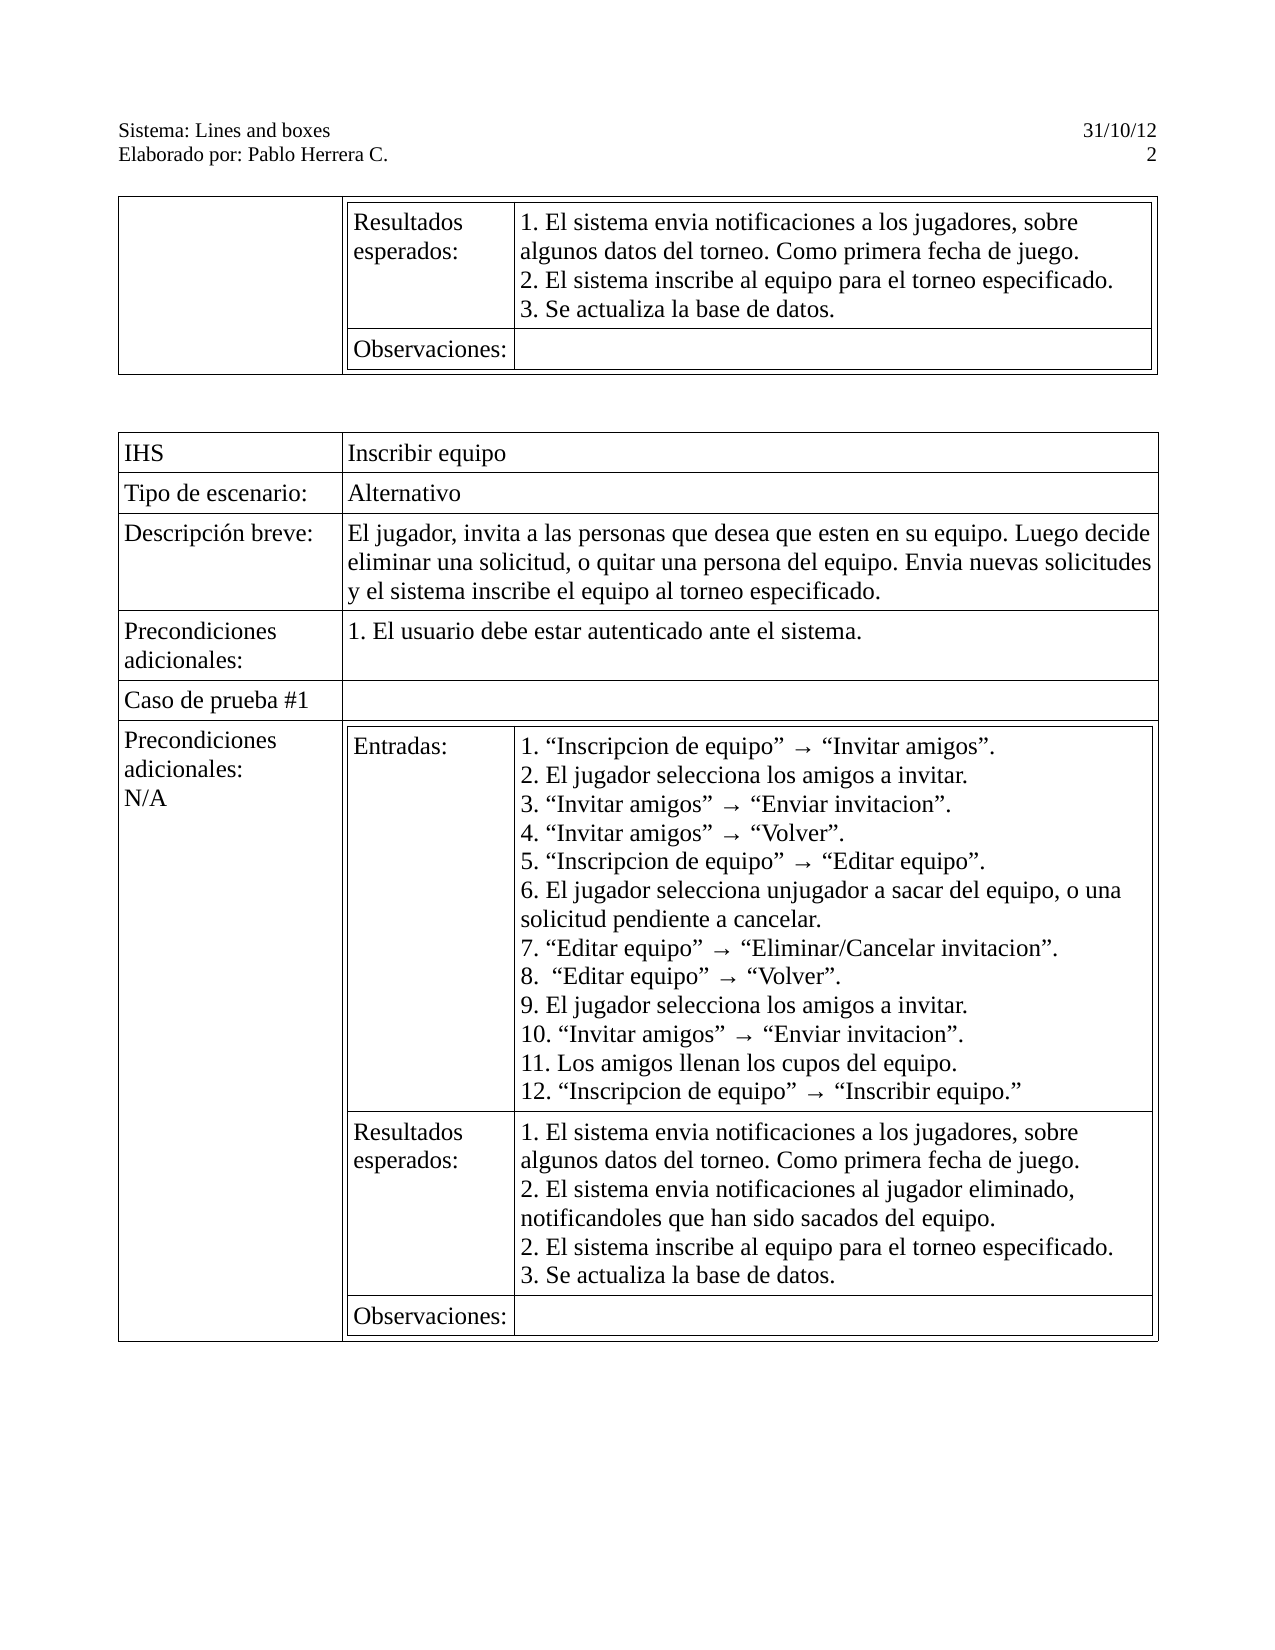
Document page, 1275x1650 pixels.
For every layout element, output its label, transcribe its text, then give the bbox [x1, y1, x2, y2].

table_cell Precondiciones adicionales: [119, 611, 342, 679]
table_header 1. “Inscripcion de equipo” → “Invitar amigos”. 2. El jugador selecciona los amigos a invitar. 3. “Invitar amigos” → “Enviar invitacion”. 4. “Invitar amigos” → “Volver”. 5. “Inscripcion de equipo” → “Editar equipo”. 6. El jugador selecciona unjugador a sacar del equipo, o una solicitud pendiente a cancelar. 7. “Editar equipo” → “Eliminar/Cancelar invitacion”. 8. “Editar equipo” → “Volver”. 9. El jugador selecciona los amigos a invitar. 10. “Invitar amigos” → “Enviar invitacion”. 11. Los amigos llenan los cupos del equipo. 12. “Inscripcion de equipo” → “Inscribir equipo.” [515, 727, 1152, 1111]
table_cell Resultados esperados: [348, 203, 514, 328]
table_cell [515, 1296, 1152, 1335]
table_header Entradas: [348, 727, 514, 1111]
table_cell Caso de prueba #1 [119, 681, 342, 720]
table_cell [515, 329, 1151, 368]
table_cell Observaciones: [348, 329, 514, 368]
table_cell Alternativo [343, 473, 1158, 513]
table_cell [343, 681, 1158, 720]
table_cell [343, 721, 1158, 1341]
table_cell 1. El usuario debe estar autenticado ante el sistema. [343, 611, 1158, 679]
table_header Inscribir equipo [343, 433, 1158, 472]
table_cell Resultados esperados: [348, 1112, 514, 1295]
table_header IHS [119, 433, 342, 472]
table_cell El jugador, invita a las personas que desea que esten en su equipo. Luego decide eliminar una solicitud, o quitar una persona del equipo. Envia nuevas solicitudes y el sistema inscribe el equipo al torneo especificado. [343, 514, 1158, 610]
table_cell 1. El sistema envia notificaciones a los jugadores, sobre algunos datos del torneo. Como primera fecha de juego. 2. El sistema envia notificaciones al jugador eliminado, notificandoles que han sido sacados del equipo. 2. El sistema inscribe al equipo para el torneo especificado. 3. Se actualiza la base de datos. [515, 1112, 1152, 1295]
table_cell [343, 197, 1157, 374]
table_cell [119, 197, 342, 374]
table_cell Observaciones: [348, 1296, 514, 1335]
table_cell Descripción breve: [119, 514, 342, 610]
table_cell Tipo de escenario: [119, 473, 342, 513]
table_cell 1. El sistema envia notificaciones a los jugadores, sobre algunos datos del torneo. Como primera fecha de juego. 2. El sistema inscribe al equipo para el torneo especificado. 3. Se actualiza la base de datos. [515, 203, 1151, 328]
table_cell Precondiciones adicionales: N/A [119, 721, 342, 1341]
